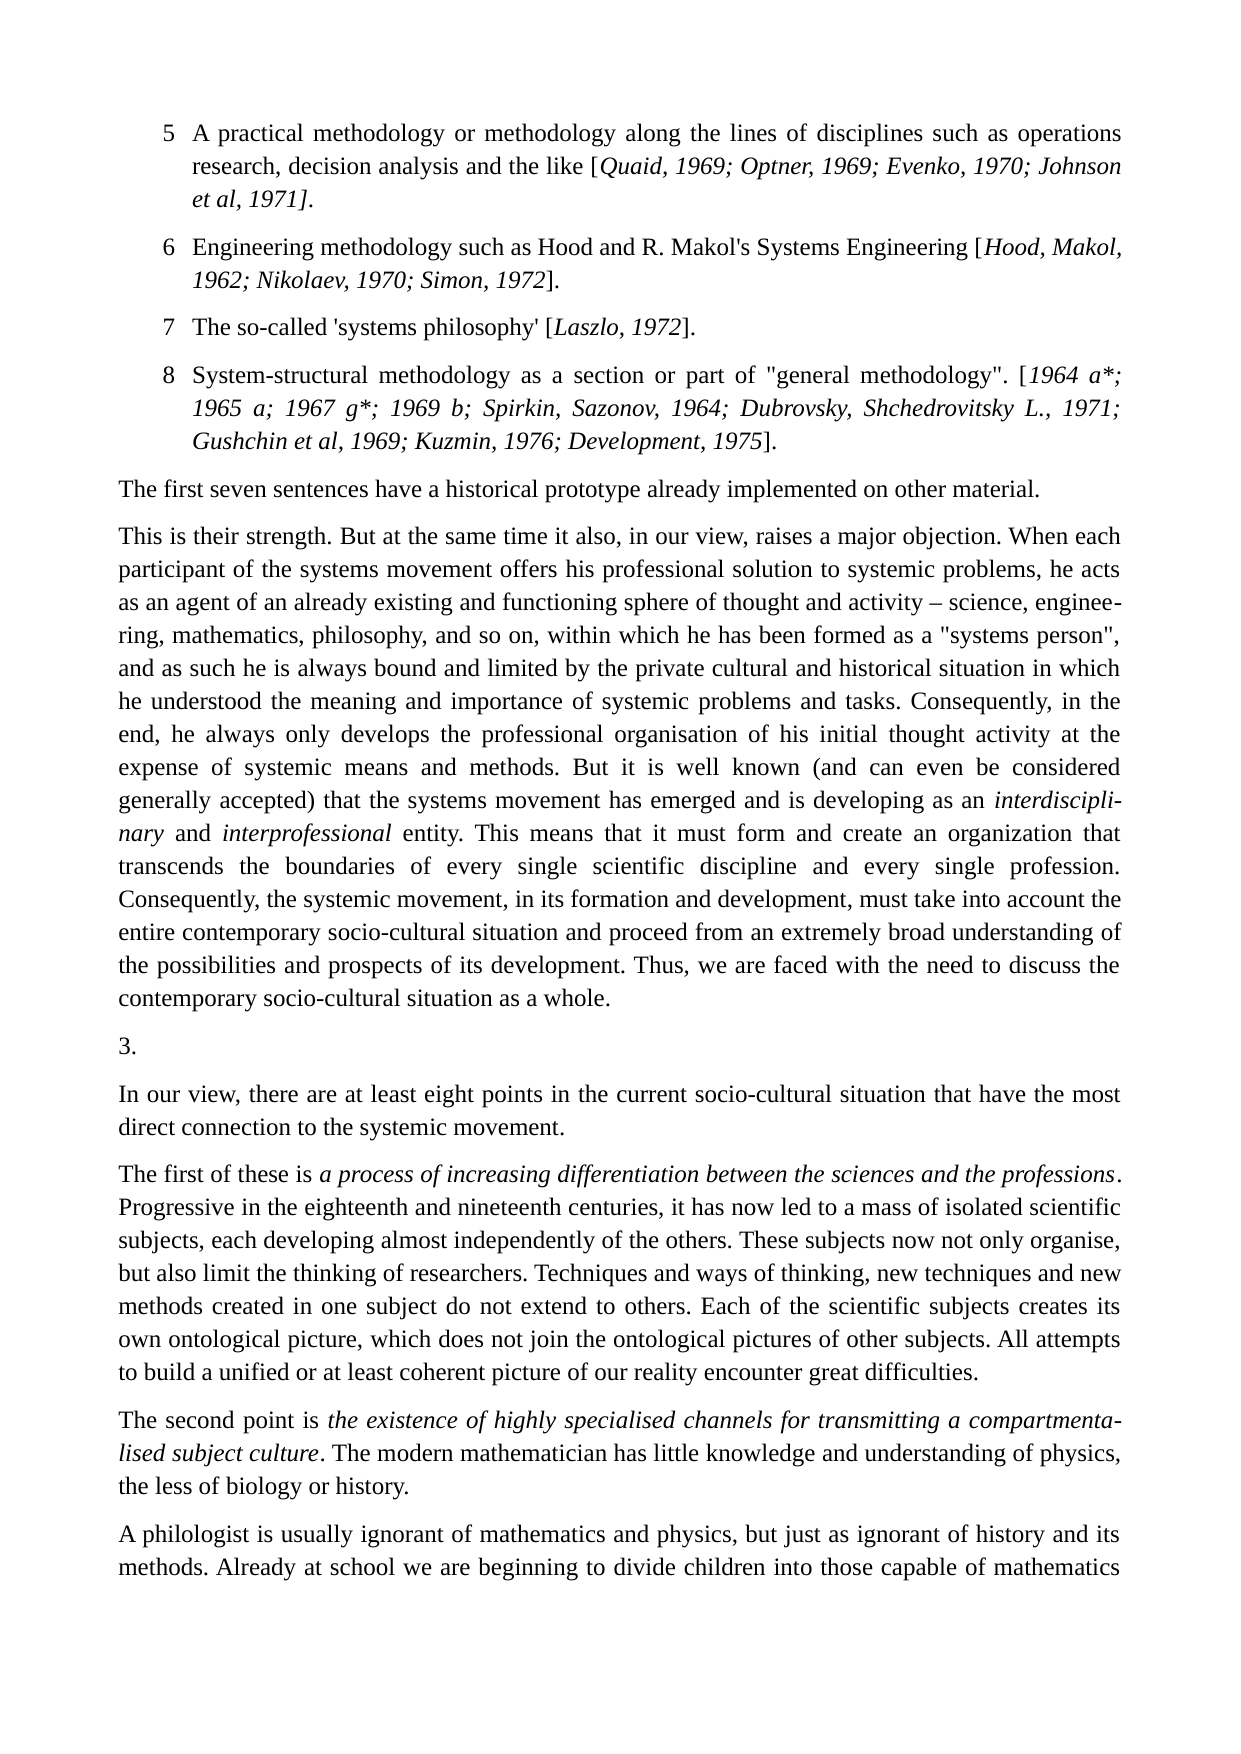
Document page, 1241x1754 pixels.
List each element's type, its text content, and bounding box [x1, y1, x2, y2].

text The first of these is a process of increasing differentiation between the sciences and the professions. Progressive in the eighteenth and nineteenth centuries, it has now led to a mass of isolated scientific subjects, each developing almost independently of the others. These subjects now not only organise, but also limit the thinking of researchers. Techniques and ways of thinking, new techniques and new methods created in one subject do not extend to others. Each of the scientific subjects creates its own ontological picture, which does not join the ontological pictures of other subjects. All attempts to build a unified or at least coherent picture of our reality encounter great difficulties. [118, 1159, 1122, 1386]
text In our view, there are at least eight points in the current socio-cultural situation that have the most direct connection to the systemic movement. [118, 1079, 1122, 1141]
text The first seven sentences have a historical prototype already implemented on other material. [118, 474, 1122, 502]
text A philologist is usually ignorant of mathematics and physics, but just as ignorant of history and its methods. Already at school we are beginning to divide children into those capable of mathematics [118, 1519, 1122, 1581]
text 3. [118, 1031, 1122, 1060]
list The so-called 'systems philosophy' [Laszlo, 1972]. [162, 312, 1122, 341]
text This is their strength. But at the same time it also, in our view, raises a major objection. When each participant of the systems movement offers his professional solution to systemic problems, he acts as an agent of an already existing and functioning sphere of thought and activity – science, enginee­ring, mathematics, philosophy, and so on, within which he has been formed as a "systems person", and as such he is always bound and limited by the private cultural and historical situation in which he understood the meaning and importance of systemic problems and tasks. Consequently, in the end, he always only develops the professional organisation of his initial thought activity at the expense of systemic means and methods. But it is well known (and can even be considered generally accepted) that the systems movement has emerged and is developing as an interdiscipli­nary and interprofessional entity. This means that it must form and create an organization that transcends the boundaries of every single scientific discipline and every single profession. Consequently, the systemic movement, in its formation and development, must take into account the entire contemporary socio-cultural situation and proceed from an extremely broad understanding of the possibilities and prospects of its development. Thus, we are faced with the need to discuss the contemporary socio-cultural situation as a whole. [118, 521, 1122, 1012]
list A practical methodology or methodology along the lines of disciplines such as operations research, decision analysis and the like [Quaid, 1969; Optner, 1969; Evenko, 1970; Johnson et al, 1971]. [162, 118, 1122, 213]
text The second point is the existence of highly specialised channels for transmitting a compartmenta­lised subject culture. The modern mathematician has little knowledge and understanding of physics, the less of biology or history. [118, 1405, 1122, 1500]
list Engineering methodology such as Hood and R. Makol's Systems Engineering [Hood, Makol, 1962; Nikolaev, 1970; Simon, 1972]. [162, 232, 1122, 293]
list System-structural methodology as a section or part of "general methodology". [1964 a*; 1965 a; 1967 g*; 1969 b; Spirkin, Sazonov, 1964; Dubrovsky, Shchedrovitsky L., 1971; Gushchin et al, 1969; Kuzmin, 1976; Development, 1975]. [162, 360, 1122, 455]
